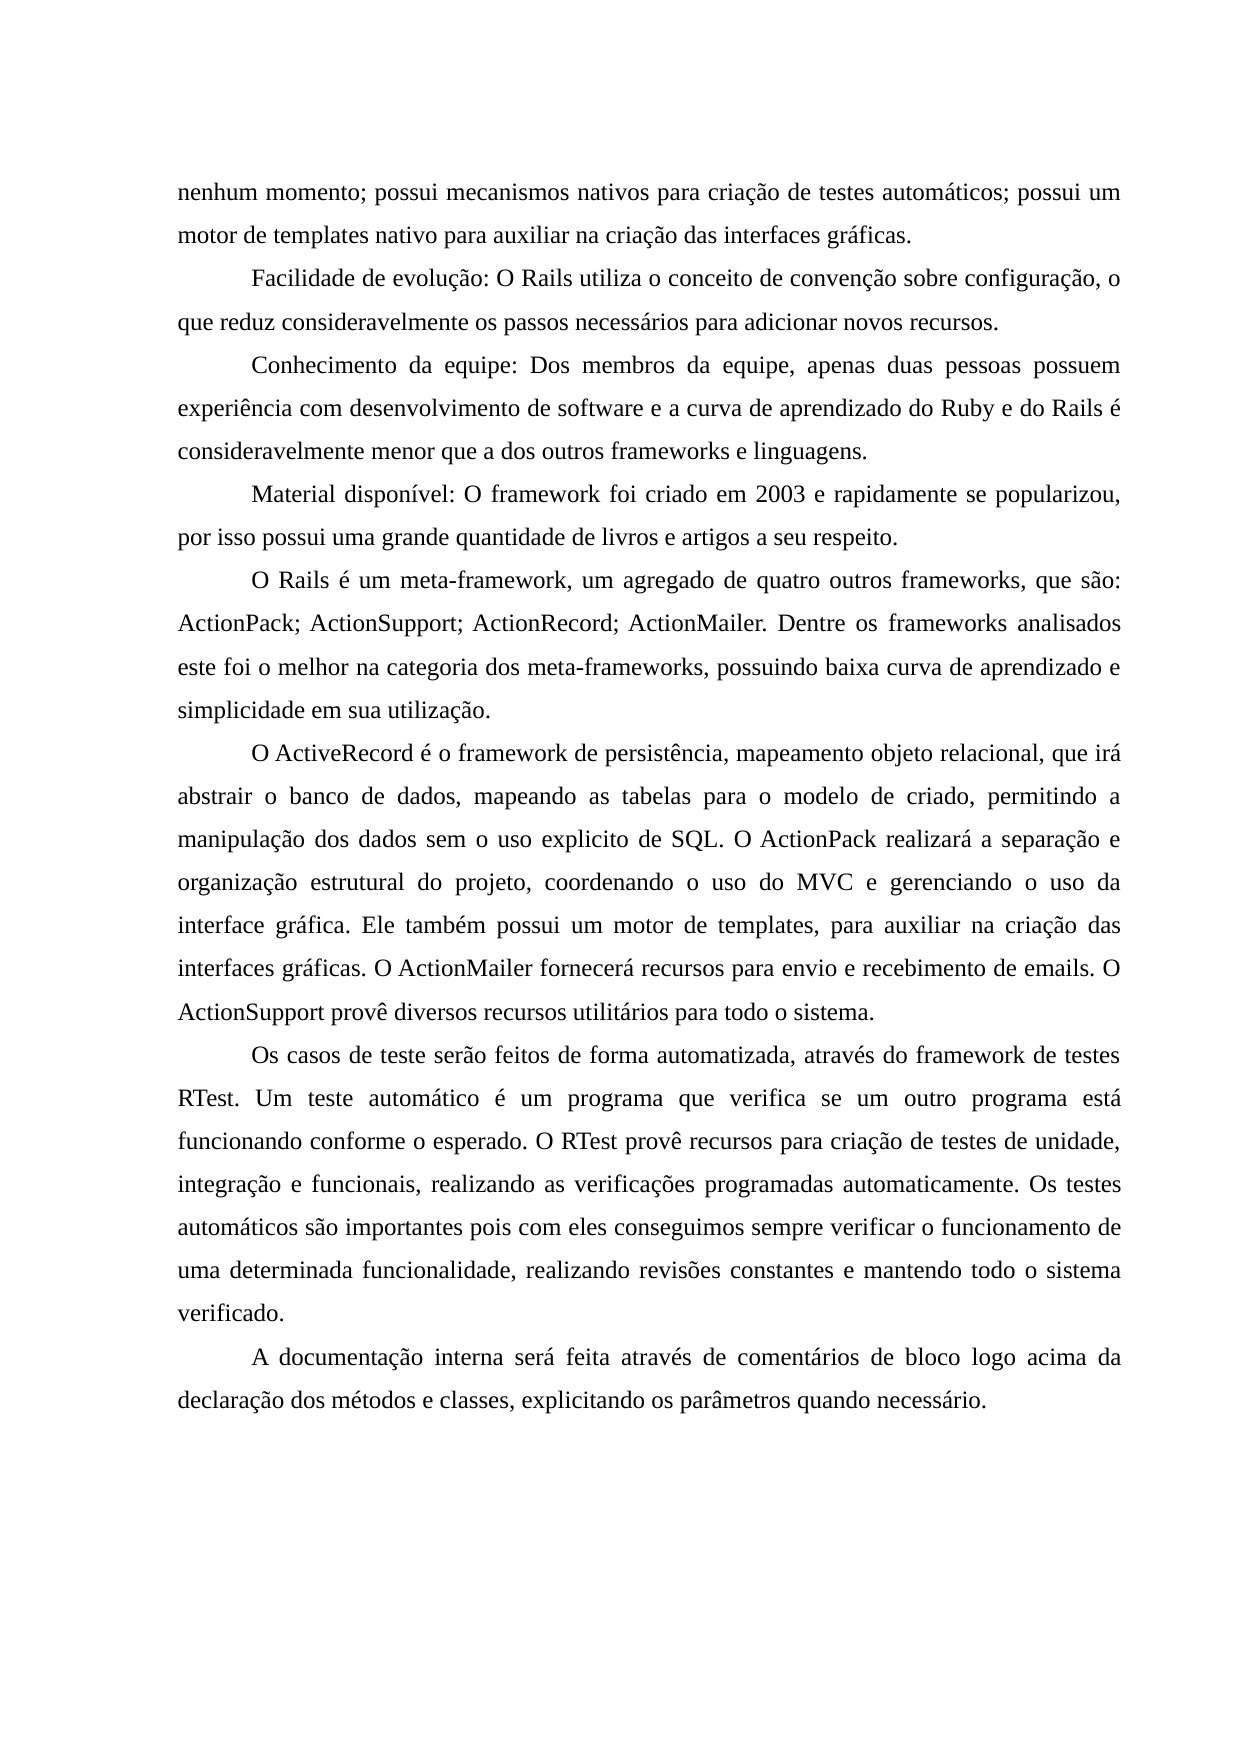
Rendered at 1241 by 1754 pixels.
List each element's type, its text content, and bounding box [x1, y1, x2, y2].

text Material disponível: O framework foi criado em 2003 e rapidamente se popularizou, por isso possui uma grande quantidade de livros e artigos a seu respeito. [177, 479, 1122, 551]
text Conhecimento da equipe: Dos membros da equipe, apenas duas pessoas possuem experiência com desenvolvimento de software e a curva de aprendizado do Ruby e do Rails é consideravelmente menor que a dos outros frameworks e linguagens. [177, 350, 1122, 465]
text Os casos de teste serão feitos de forma automatizada, através do framework de testes RTest. Um teste automático é um programa que verifica se um outro programa está funcionando conforme o esperado. O RTest provê recursos para criação de testes de unidade, integração e funcionais, realizando as verificações programadas automaticamente. Os testes automáticos são importantes pois com eles conseguimos sempre verificar o funcionamento de uma determinada funcionalidade, realizando revisões constantes e mantendo todo o sistema verificado. [177, 1040, 1122, 1327]
text O Rails é um meta-framework, um agregado de quatro outros frameworks, que são: ActionPack; ActionSupport; ActionRecord; ActionMailer. Dentre os frameworks analisados este foi o melhor na categoria dos meta-frameworks, possuindo baixa curva de aprendizado e simplicidade em sua utilização. [177, 565, 1122, 723]
text O ActiveRecord é o framework de persistência, mapeamento objeto relacional, que irá abstrair o banco de dados, mapeando as tabelas para o modelo de criado, permitindo a manipulação dos dados sem o uso explicito de SQL. O ActionPack realizará a separação e organização estrutural do projeto, coordenando o uso do MVC e gerenciando o uso da interface gráfica. Ele também possui um motor de templates, para auxiliar na criação das interfaces gráficas. O ActionMailer fornecerá recursos para envio e recebimento de emails. O ActionSupport provê diversos recursos utilitários para todo o sistema. [177, 738, 1122, 1025]
text nenhum momento; possui mecanismos nativos para criação de testes automáticos; possui um motor de templates nativo para auxiliar na criação das interfaces gráficas. [177, 177, 1122, 249]
text Facilidade de evolução: O Rails utiliza o conceito de convenção sobre configuração, o que reduz consideravelmente os passos necessários para adicionar novos recursos. [177, 263, 1122, 335]
text A documentação interna será feita através de comentários de bloco logo acima da declaração dos métodos e classes, explicitando os parâmetros quando necessário. [177, 1342, 1122, 1413]
